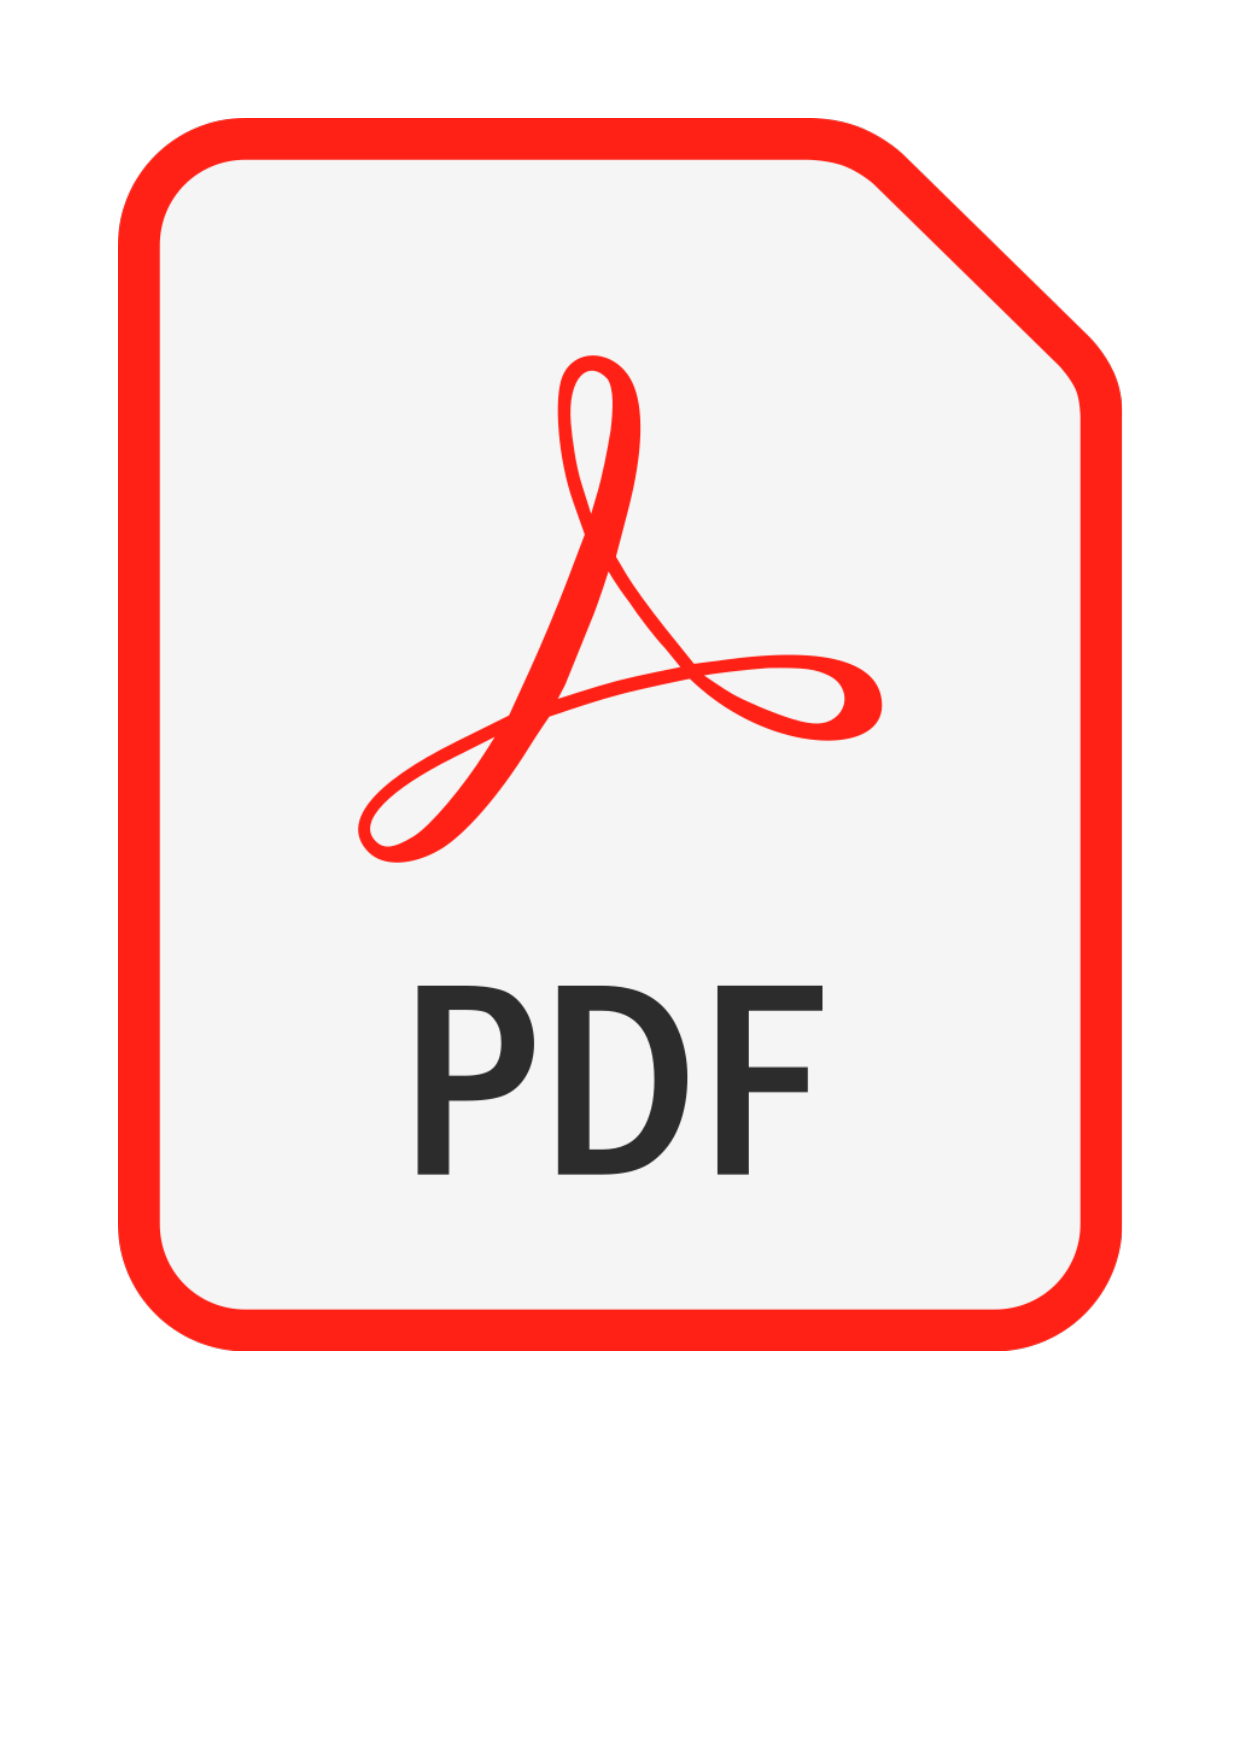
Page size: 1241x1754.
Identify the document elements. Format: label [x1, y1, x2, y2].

picture [118, 118, 1123, 1351]
